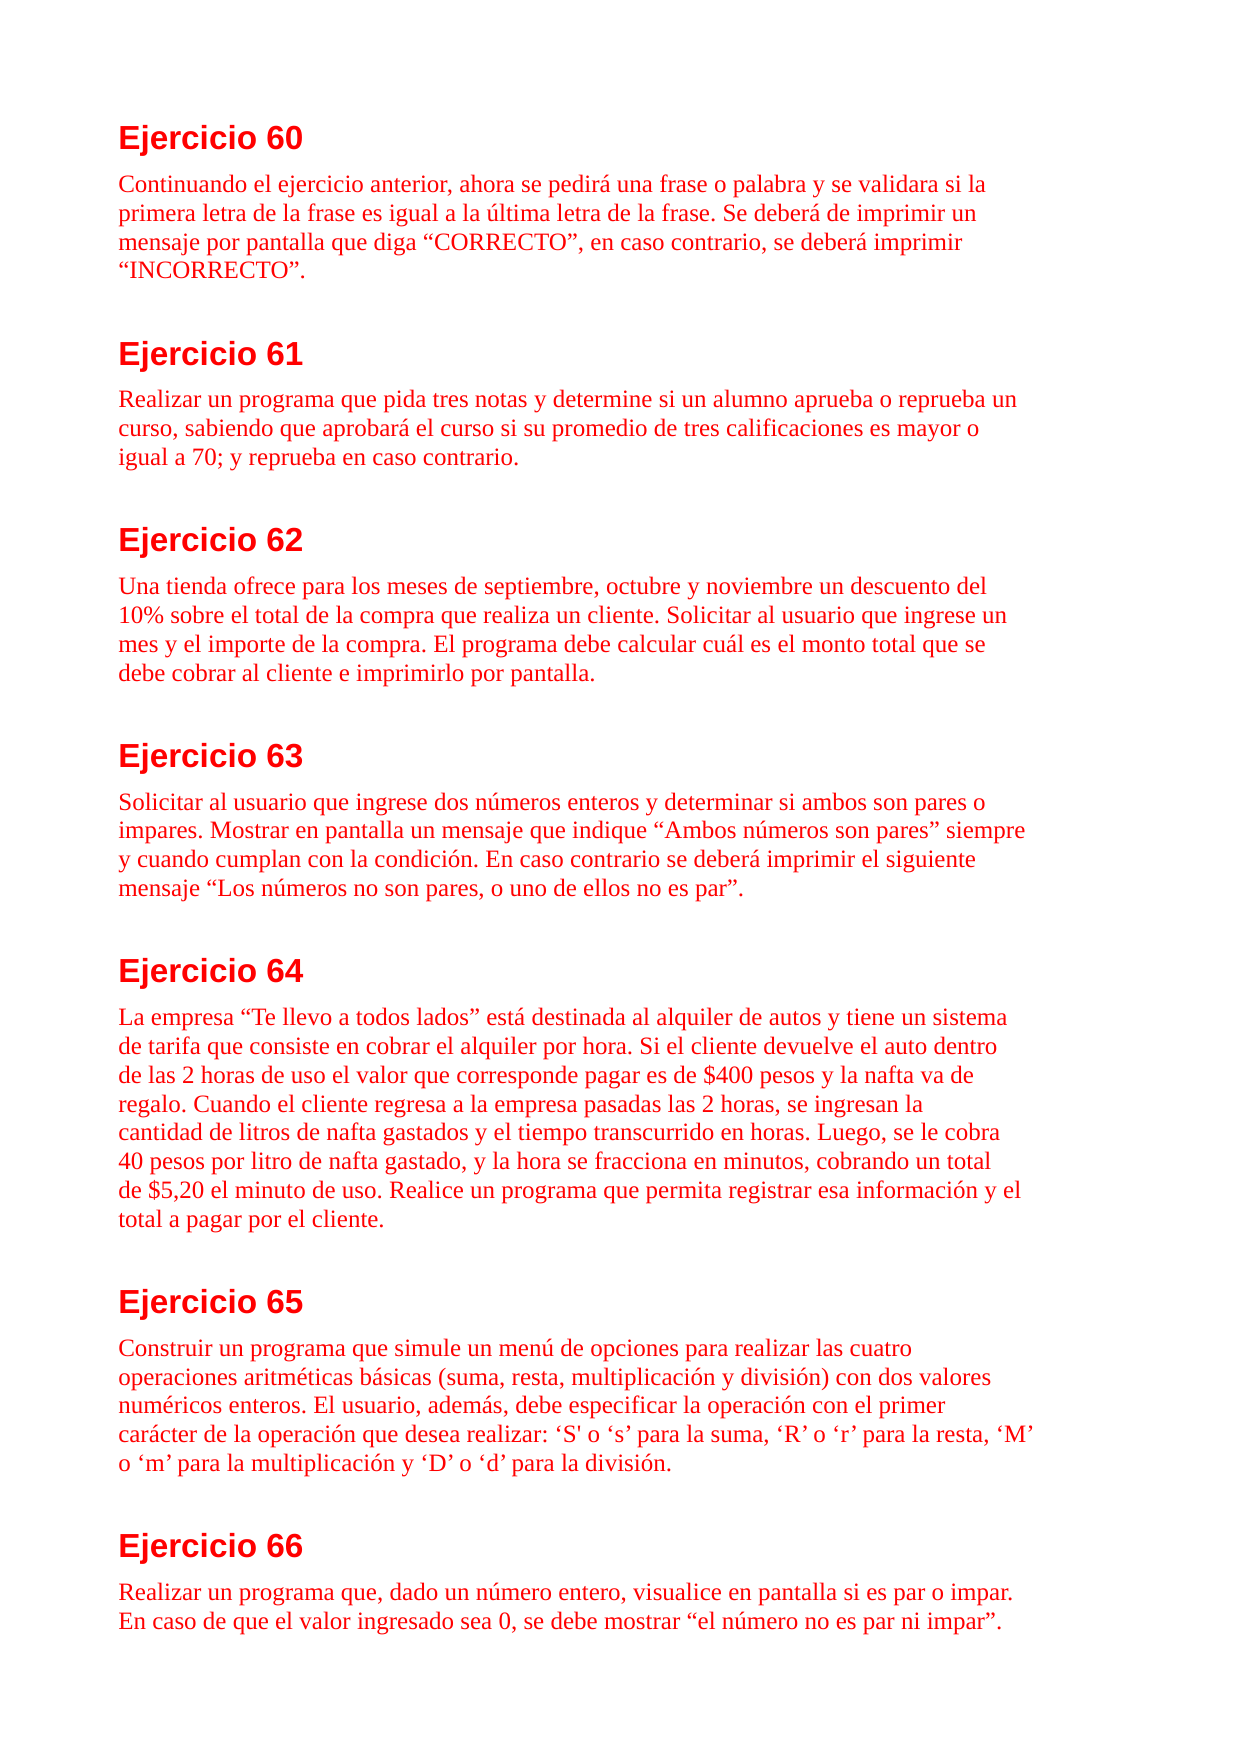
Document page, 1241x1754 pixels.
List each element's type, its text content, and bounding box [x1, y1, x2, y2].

text Solicitar al usuario que ingrese dos números enteros y determinar si ambos son pares o [118, 787, 1122, 816]
text numéricos enteros. El usuario, además, debe especificar la operación con el primer [118, 1390, 1122, 1419]
subtitle Ejercicio 60 [118, 118, 1122, 157]
text Construir un programa que simule un menú de opciones para realizar las cuatro [118, 1333, 1122, 1362]
text de tarifa que consiste en cobrar el alquiler por hora. Si el cliente devuelve el auto dentro [118, 1031, 1122, 1060]
subtitle Ejercicio 64 [118, 951, 1122, 990]
text impares. Mostrar en pantalla un mensaje que indique “Ambos números son pares” siempre [118, 816, 1122, 844]
text 10% sobre el total de la compra que realiza un cliente. Solicitar al usuario que ingrese un [118, 600, 1122, 629]
text Una tienda ofrece para los meses de septiembre, octubre y noviembre un descuento del [118, 571, 1122, 600]
text mensaje por pantalla que diga “CORRECTO”, en caso contrario, se deberá imprimir [118, 227, 1122, 255]
text y cuando cumplan con la condición. En caso contrario se deberá imprimir el siguiente [118, 844, 1122, 873]
text operaciones aritméticas básicas (suma, resta, multiplicación y división) con dos valores [118, 1362, 1122, 1390]
text Continuando el ejercicio anterior, ahora se pedirá una frase o palabra y se validara si la [118, 169, 1122, 198]
text 40 pesos por litro de nafta gastado, y la hora se fracciona en minutos, cobrando un total [118, 1146, 1122, 1175]
text mensaje “Los números no son pares, o uno de ellos no es par”. [118, 873, 1122, 902]
subtitle Ejercicio 66 [118, 1526, 1122, 1565]
text Realizar un programa que pida tres notas y determine si un alumno aprueba o reprueba un [118, 384, 1122, 413]
text curso, sabiendo que aprobará el curso si su promedio de tres calificaciones es mayor o [118, 413, 1122, 442]
subtitle Ejercicio 61 [118, 334, 1122, 372]
text primera letra de la frase es igual a la última letra de la frase. Se deberá de imprimir un [118, 198, 1122, 227]
text mes y el importe de la compra. El programa debe calcular cuál es el monto total que se [118, 629, 1122, 658]
text total a pagar por el cliente. [118, 1204, 1122, 1232]
text Realizar un programa que, dado un número entero, visualice en pantalla si es par o impar. [118, 1577, 1122, 1606]
text carácter de la operación que desea realizar: ‘S' o ‘s’ para la suma, ‘R’ o ‘r’ para la resta, ‘M’ [118, 1419, 1122, 1448]
text debe cobrar al cliente e imprimirlo por pantalla. [118, 658, 1122, 686]
text de las 2 horas de uso el valor que corresponde pagar es de $400 pesos y la nafta va de [118, 1060, 1122, 1089]
text de $5,20 el minuto de uso. Realice un programa que permita registrar esa información y el [118, 1175, 1122, 1204]
text igual a 70; y reprueba en caso contrario. [118, 442, 1122, 471]
subtitle Ejercicio 65 [118, 1282, 1122, 1320]
text o ‘m’ para la multiplicación y ‘D’ o ‘d’ para la división. [118, 1448, 1122, 1477]
text En caso de que el valor ingresado sea 0, se debe mostrar “el número no es par ni impar”. [118, 1606, 1122, 1635]
subtitle Ejercicio 63 [118, 736, 1122, 774]
text regalo. Cuando el cliente regresa a la empresa pasadas las 2 horas, se ingresan la [118, 1089, 1122, 1117]
text La empresa “Te llevo a todos lados” está destinada al alquiler de autos y tiene un sistema [118, 1002, 1122, 1031]
text cantidad de litros de nafta gastados y el tiempo transcurrido en horas. Luego, se le cobra [118, 1117, 1122, 1146]
text “INCORRECTO”. [118, 255, 1122, 284]
subtitle Ejercicio 62 [118, 520, 1122, 559]
